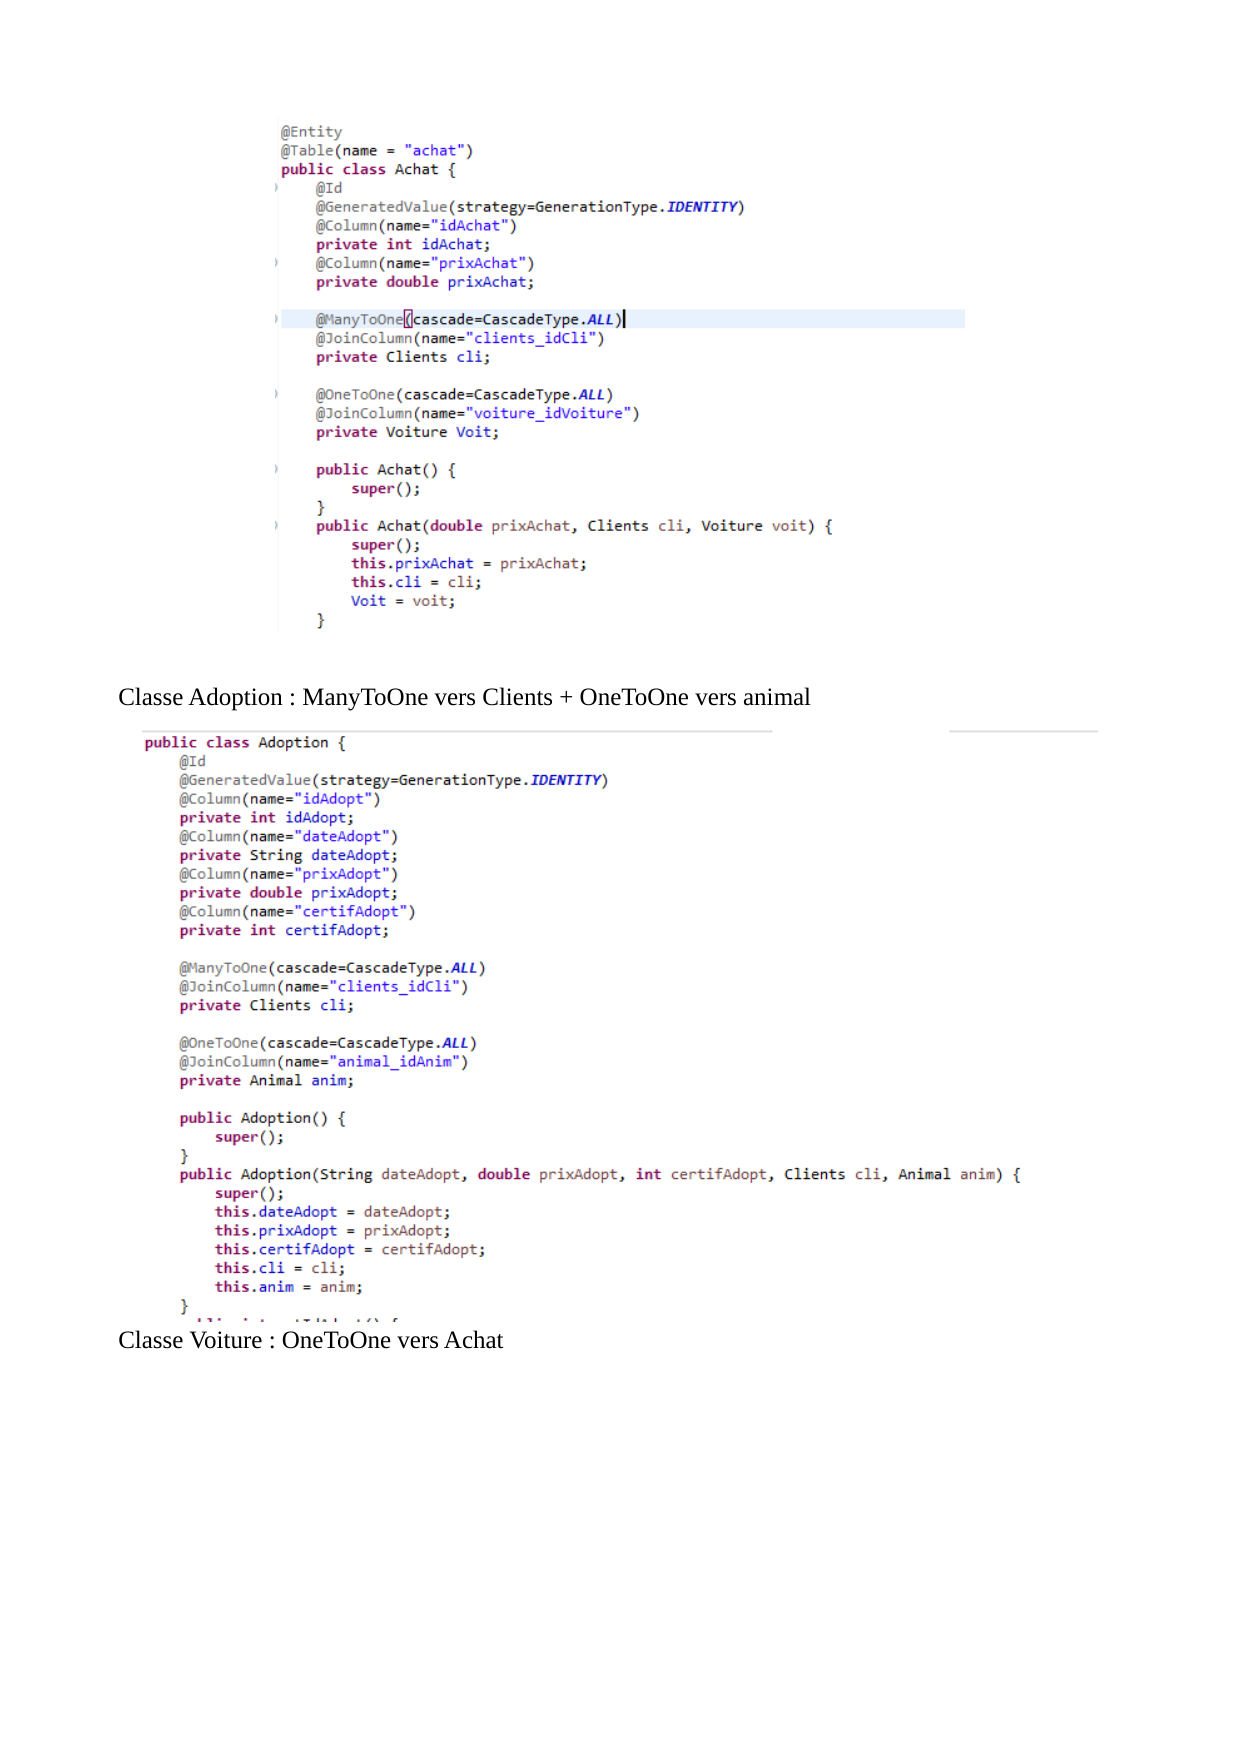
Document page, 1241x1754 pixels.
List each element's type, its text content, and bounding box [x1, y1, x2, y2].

text Classe Voiture : OneToOne vers Achat [118, 1194, 1122, 1354]
picture [275, 118, 965, 631]
text Classe Adoption : ManyToOne vers Clients + OneToOne vers animal [118, 682, 1122, 711]
picture [142, 730, 1099, 1322]
